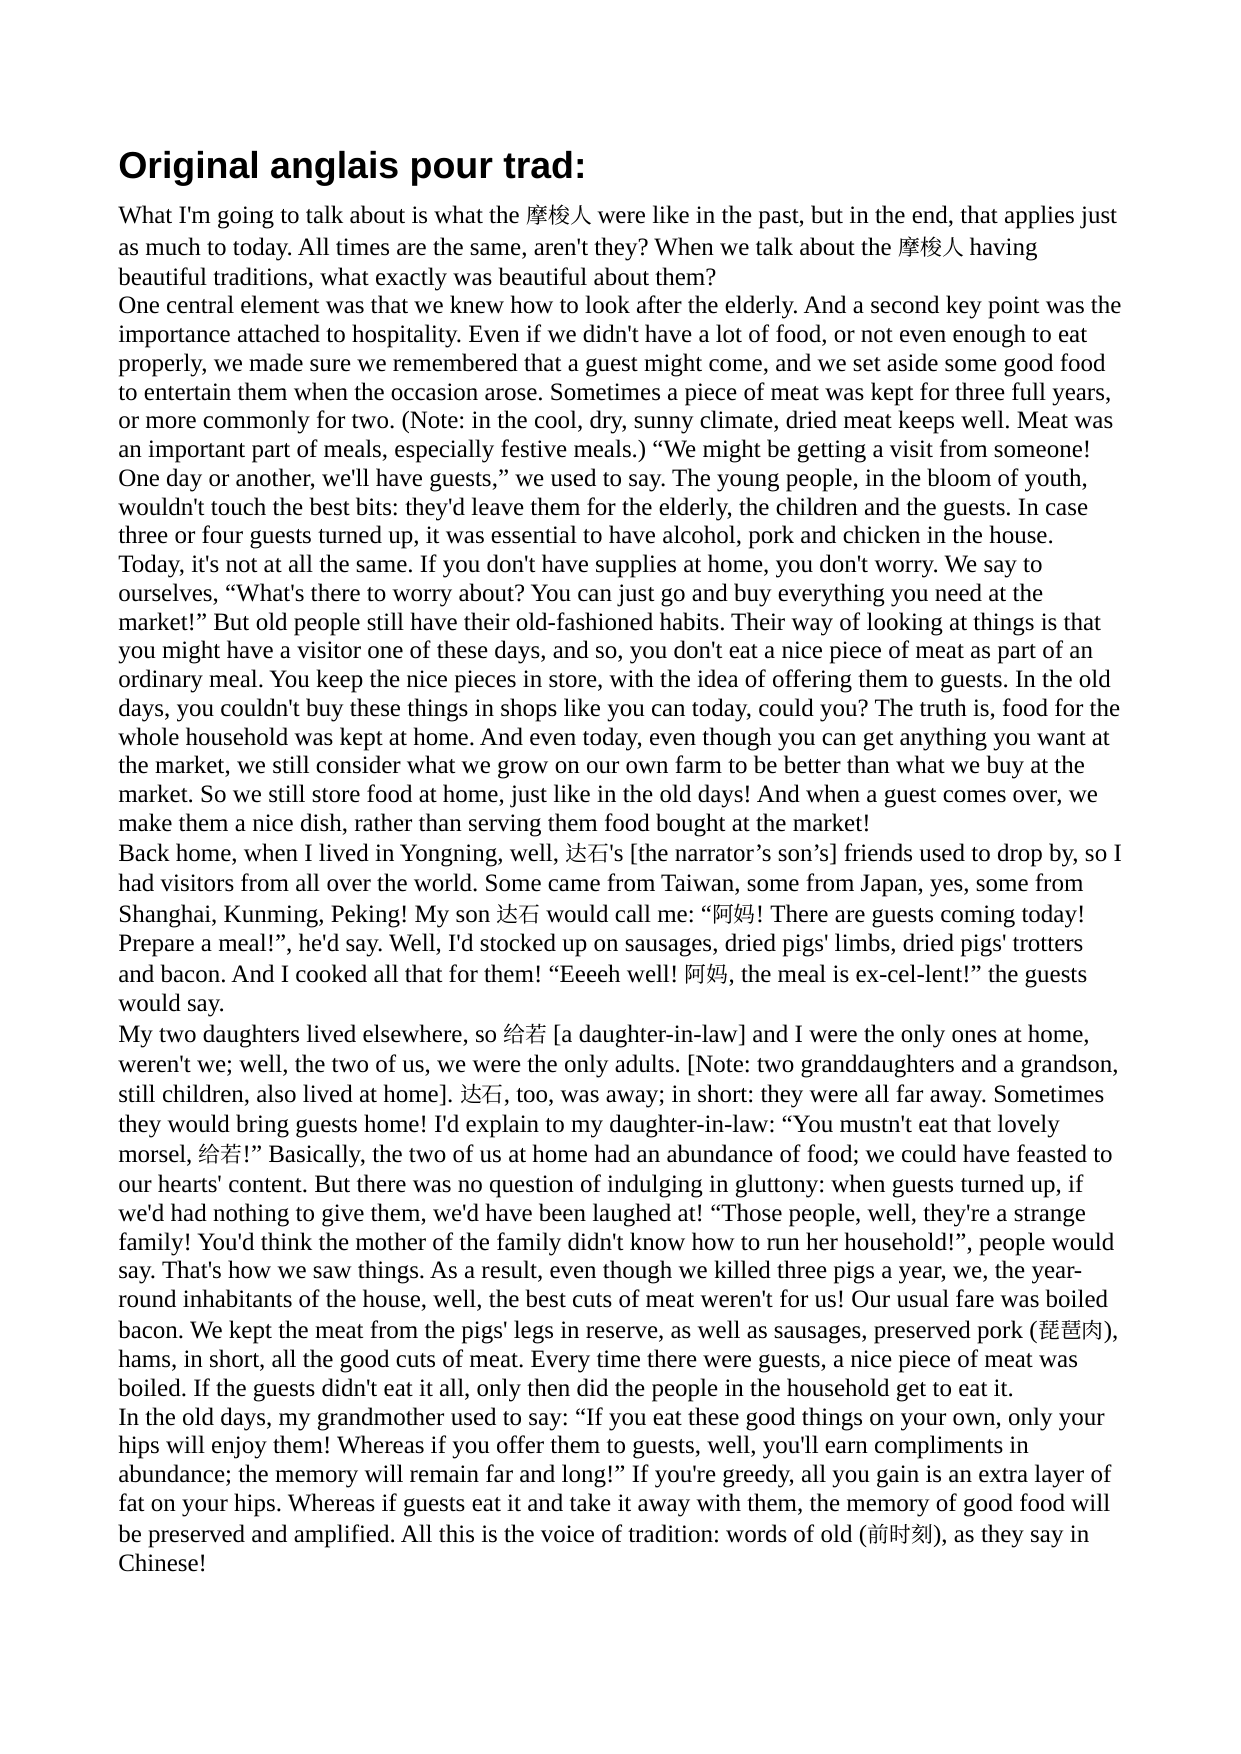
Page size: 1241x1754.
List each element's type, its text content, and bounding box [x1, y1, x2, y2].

text In the old days, my grandmother used to say: “If you eat these good things on your own, only your hips will enjoy them! Whereas if you offer them to guests, well, you'll earn compliments in abundance; the memory will remain far and long!” If you're greedy, all you gain is an extra layer of fat on your hips. Whereas if guests eat it and take it away with them, the memory of good food will be preserved and amplified. All this is the voice of tradition: words of old (前时刻), as they say in Chinese! [118, 1402, 1122, 1577]
text Today, it's not at all the same. If you don't have supplies at home, you don't worry. We say to ourselves, “What's there to worry about? You can just go and buy everything you need at the market!” But old people still have their old-fashioned habits. Their way of looking at things is that you might have a visitor one of these days, and so, you don't eat a nice piece of meat as part of an ordinary meal. You keep the nice pieces in store, with the idea of offering them to guests. In the old days, you couldn't buy these things in shops like you can today, could you? The truth is, food for the whole household was kept at home. And even today, even though you can get anything you want at the market, we still consider what we grow on our own farm to be better than what we buy at the market. So we still store food at home, just like in the old days! And when a guest comes over, we make them a nice dish, rather than serving them food bought at the market! [118, 549, 1122, 837]
text My two daughters lived elsewhere, so 给若 [a daughter-in-law] and I were the only ones at home, weren't we; well, the two of us, we were the only adults. [Note: two granddaughters and a grandson, still children, also lived at home]. 达石, too, was away; in short: they were all far away. Sometimes they would bring guests home! I'd explain to my daughter-in-law: “You mustn't eat that lovely morsel, 给若!” Basically, the two of us at home had an abundance of food; we could have feasted to our hearts' content. But there was no question of indulging in gluttony: when guests turned up, if we'd had nothing to give them, we'd have been laughed at! “Those people, well, they're a strange family! You'd think the mother of the family didn't know how to run her household!”, people would say. That's how we saw things. As a result, even though we killed three pigs a year, we, the year-round inhabitants of the house, well, the best cuts of meat weren't for us! Our usual fare was boiled bacon. We kept the meat from the pigs' legs in reserve, as well as sausages, preserved pork (琵琶肉), hams, in short, all the good cuts of meat. Every time there were guests, a nice piece of meat was boiled. If the guests didn't eat it all, only then did the people in the household get to eat it. [118, 1017, 1122, 1402]
text What I'm going to talk about is what the 摩梭人 were like in the past, but in the end, that applies just as much to today. All times are the same, aren't they? When we talk about the 摩梭人 having beautiful traditions, what exactly was beautiful about them? [118, 199, 1122, 290]
text One central element was that we knew how to look after the elderly. And a second key point was the importance attached to hospitality. Even if we didn't have a lot of food, or not even enough to eat properly, we made sure we remembered that a guest might come, and we set aside some good food to entertain them when the occasion arose. Sometimes a piece of meat was kept for three full years, or more commonly for two. (Note: in the cool, dry, sunny climate, dried meat keeps well. Meat was an important part of meals, especially festive meals.) “We might be getting a visit from someone! One day or another, we'll have guests,” we used to say. The young people, in the bloom of youth, wouldn't touch the best bits: they'd leave them for the elderly, the children and the guests. In case three or four guests turned up, it was essential to have alcohol, pork and chicken in the house. [118, 290, 1122, 549]
subtitle Original anglais pour trad: [118, 143, 1122, 186]
text Back home, when I lived in Yongning, well, 达石's [the narrator’s son’s] friends used to drop by, so I had visitors from all over the world. Some came from Taiwan, some from Japan, yes, some from Shanghai, Kunming, Peking! My son 达石 would call me: “阿妈! There are guests coming today! Prepare a meal!”, he'd say. Well, I'd stocked up on sausages, dried pigs' limbs, dried pigs' trotters and bacon. And I cooked all that for them! “Eeeeh well! 阿妈, the meal is ex-cel-lent!” the guests would say. [118, 837, 1122, 1017]
